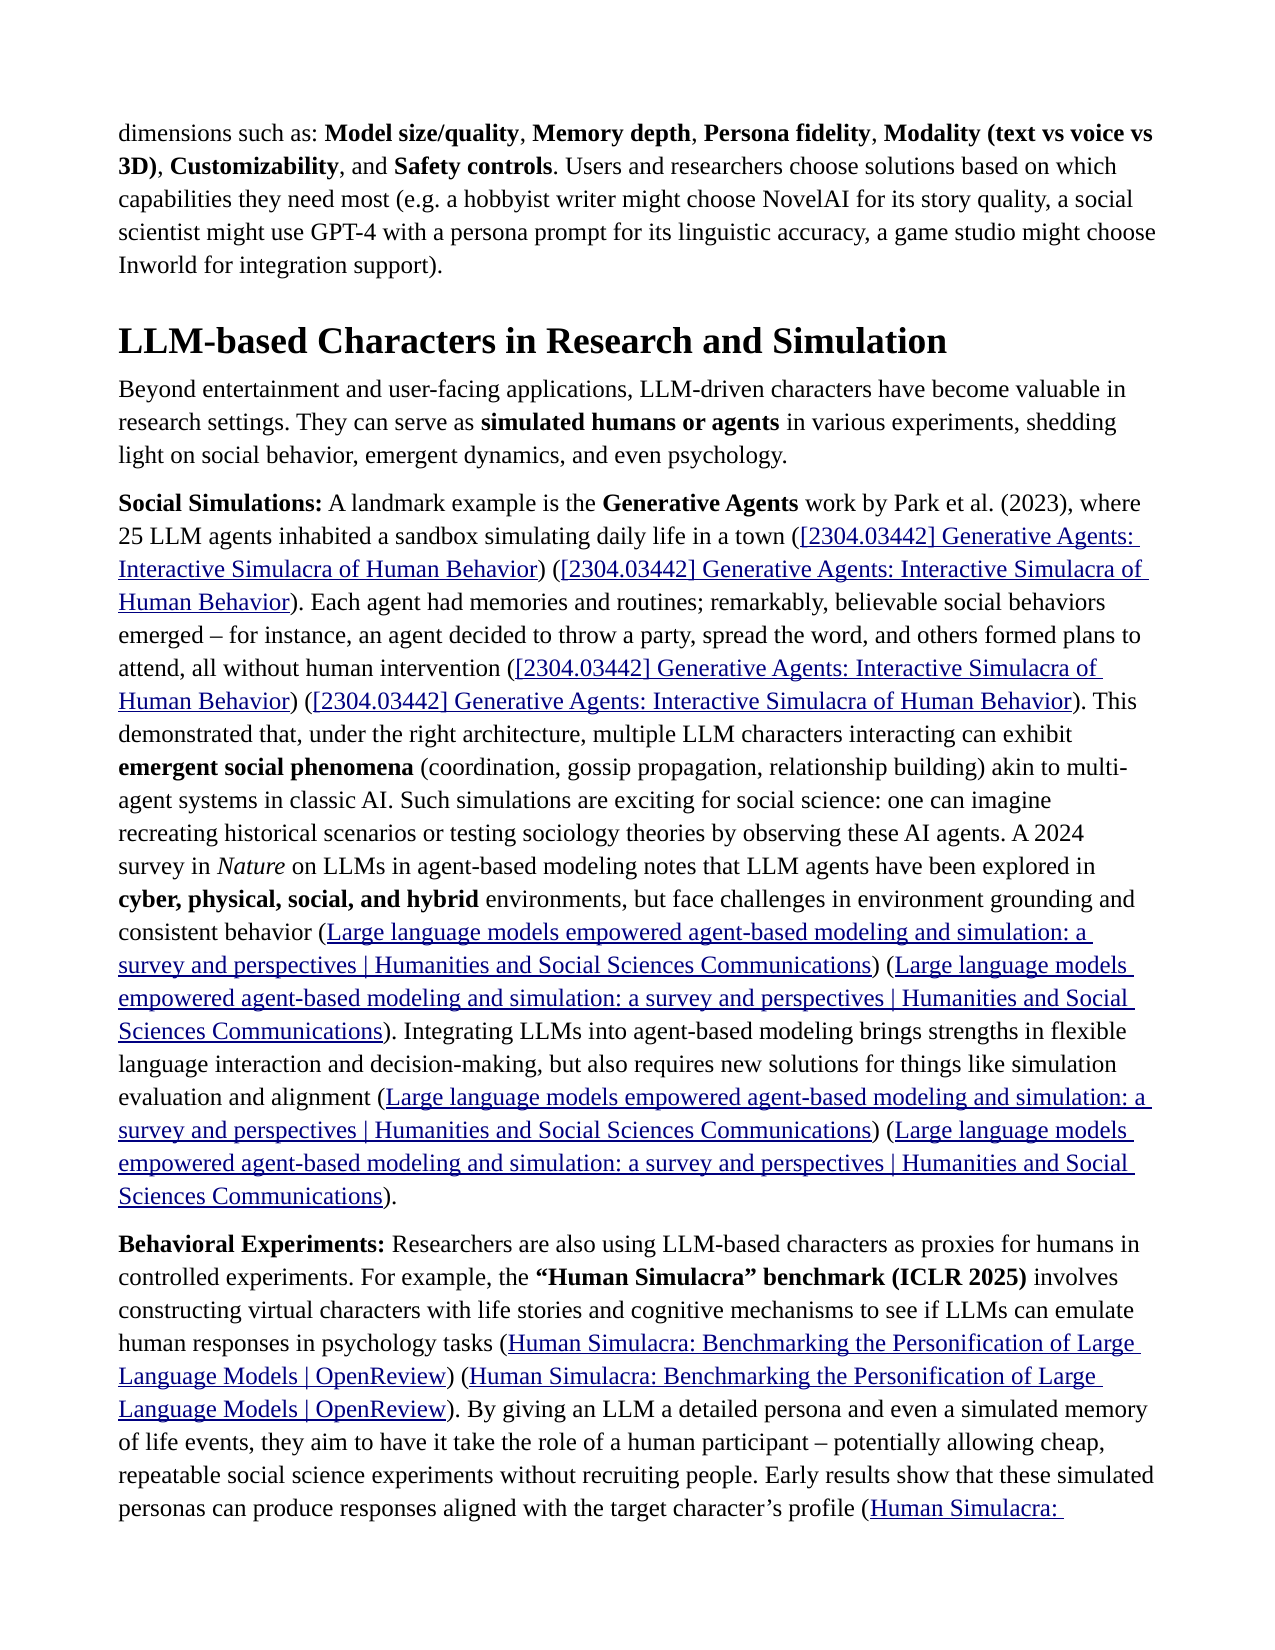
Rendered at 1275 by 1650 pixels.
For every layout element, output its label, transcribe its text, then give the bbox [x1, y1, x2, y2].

text Social Simulations: A landmark example is the Generative Agents work by Park et al. (2023), where 25 LLM agents inhabited a sandbox simulating daily life in a town ([2304.03442] Generative Agents: Interactive Simulacra of Human Behavior) ([2304.03442] Generative Agents: Interactive Simulacra of Human Behavior). Each agent had memories and routines; remarkably, believable social behaviors emerged – for instance, an agent decided to throw a party, spread the word, and others formed plans to attend, all without human intervention ([2304.03442] Generative Agents: Interactive Simulacra of Human Behavior) ([2304.03442] Generative Agents: Interactive Simulacra of Human Behavior). This demonstrated that, under the right architecture, multiple LLM characters interacting can exhibit emergent social phenomena (coordination, gossip propagation, relationship building) akin to multi-agent systems in classic AI. Such simulations are exciting for social science: one can imagine recreating historical scenarios or testing sociology theories by observing these AI agents. A 2024 survey in Nature on LLMs in agent-based modeling notes that LLM agents have been explored in cyber, physical, social, and hybrid environments, but face challenges in environment grounding and consistent behavior (Large language models empowered agent-based modeling and simulation: a survey and perspectives | Humanities and Social Sciences Communications) (Large language models empowered agent-based modeling and simulation: a survey and perspectives | Humanities and Social Sciences Communications). Integrating LLMs into agent-based modeling brings strengths in flexible language interaction and decision-making, but also requires new solutions for things like simulation evaluation and alignment (Large language models empowered agent-based modeling and simulation: a survey and perspectives | Humanities and Social Sciences Communications) (Large language models empowered agent-based modeling and simulation: a survey and perspectives | Humanities and Social Sciences Communications). [118, 488, 1157, 1210]
text Beyond entertainment and user-facing applications, LLM-driven characters have become valuable in research settings. They can serve as simulated humans or agents in various experiments, shedding light on social behavior, emergent dynamics, and even psychology. [118, 374, 1157, 469]
text dimensions such as: Model size/quality, Memory depth, Persona fidelity, Modality (text vs voice vs 3D), Customizability, and Safety controls. Users and researchers choose solutions based on which capabilities they need most (e.g. a hobbyist writer might choose NovelAI for its story quality, a social scientist might use GPT-4 with a persona prompt for its linguistic accuracy, a game studio might choose Inworld for integration support). [118, 118, 1157, 279]
text Behavioral Experiments: Researchers are also using LLM-based characters as proxies for humans in controlled experiments. For example, the “Human Simulacra” benchmark (ICLR 2025) involves constructing virtual characters with life stories and cognitive mechanisms to see if LLMs can emulate human responses in psychology tasks (Human Simulacra: Benchmarking the Personification of Large Language Models | OpenReview) (Human Simulacra: Benchmarking the Personification of Large Language Models | OpenReview). By giving an LLM a detailed persona and even a simulated memory of life events, they aim to have it take the role of a human participant – potentially allowing cheap, repeatable social science experiments without recruiting people. Early results show that these simulated personas can produce responses aligned with the target character’s profile (Human Simulacra: [118, 1229, 1157, 1522]
subtitle LLM-based Characters in Research and Simulation [118, 319, 1157, 362]
